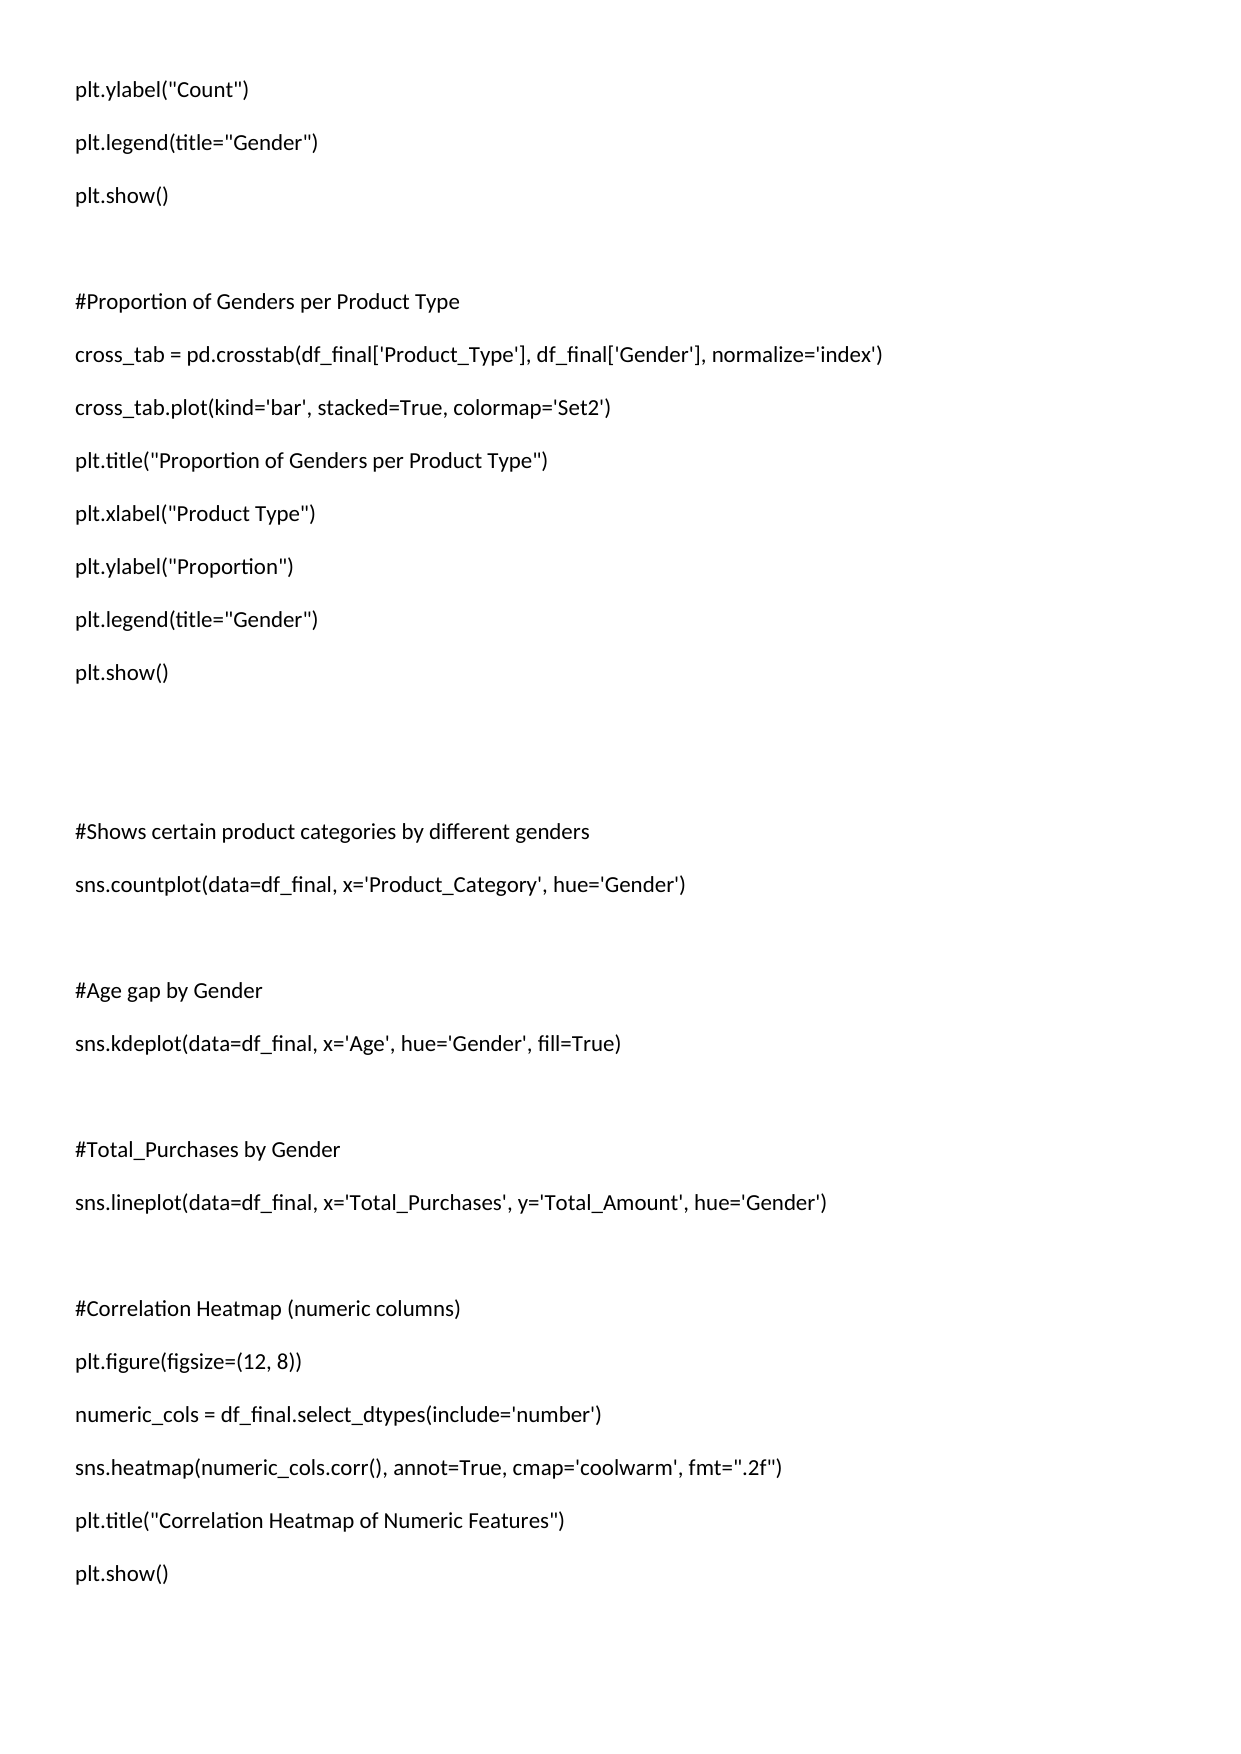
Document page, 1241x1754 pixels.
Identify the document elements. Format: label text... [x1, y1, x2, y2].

text cross_tab = pd.crosstab(df_final['Product_Type'], df_final['Gender'], normalize='index') [75, 340, 1165, 368]
text sns.countplot(data=df_final, x='Product_Category', hue='Gender') [75, 870, 1165, 898]
text plt.xlabel("Product Type") [75, 499, 1165, 527]
text #Correlation Heatmap (numeric columns) [75, 1294, 1165, 1322]
text numeric_cols = df_final.select_dtypes(include='number') [75, 1401, 1165, 1428]
text #Age gap by Gender [75, 976, 1165, 1004]
text cross_tab.plot(kind='bar', stacked=True, colormap='Set2') [75, 393, 1165, 421]
text plt.ylabel("Count") [75, 75, 1165, 103]
text #Shows certain product categories by different genders [75, 817, 1165, 845]
text plt.title("Correlation Heatmap of Numeric Features") [75, 1507, 1165, 1534]
text plt.show() [75, 658, 1165, 686]
text sns.heatmap(numeric_cols.corr(), annot=True, cmap='coolwarm', fmt=".2f") [75, 1453, 1165, 1482]
text sns.kdeplot(data=df_final, x='Age', hue='Gender', fill=True) [75, 1029, 1165, 1057]
text plt.legend(title="Gender") [75, 128, 1165, 156]
text #Proportion of Genders per Product Type [75, 287, 1165, 315]
text plt.show() [75, 1559, 1165, 1588]
text sns.lineplot(data=df_final, x='Total_Purchases', y='Total_Amount', hue='Gender') [75, 1188, 1165, 1216]
text plt.show() [75, 181, 1165, 209]
text plt.ylabel("Proportion") [75, 552, 1165, 580]
text plt.legend(title="Gender") [75, 605, 1165, 633]
text plt.figure(figsize=(12, 8)) [75, 1347, 1165, 1376]
text plt.title("Proportion of Genders per Product Type") [75, 446, 1165, 474]
text #Total_Purchases by Gender [75, 1135, 1165, 1163]
